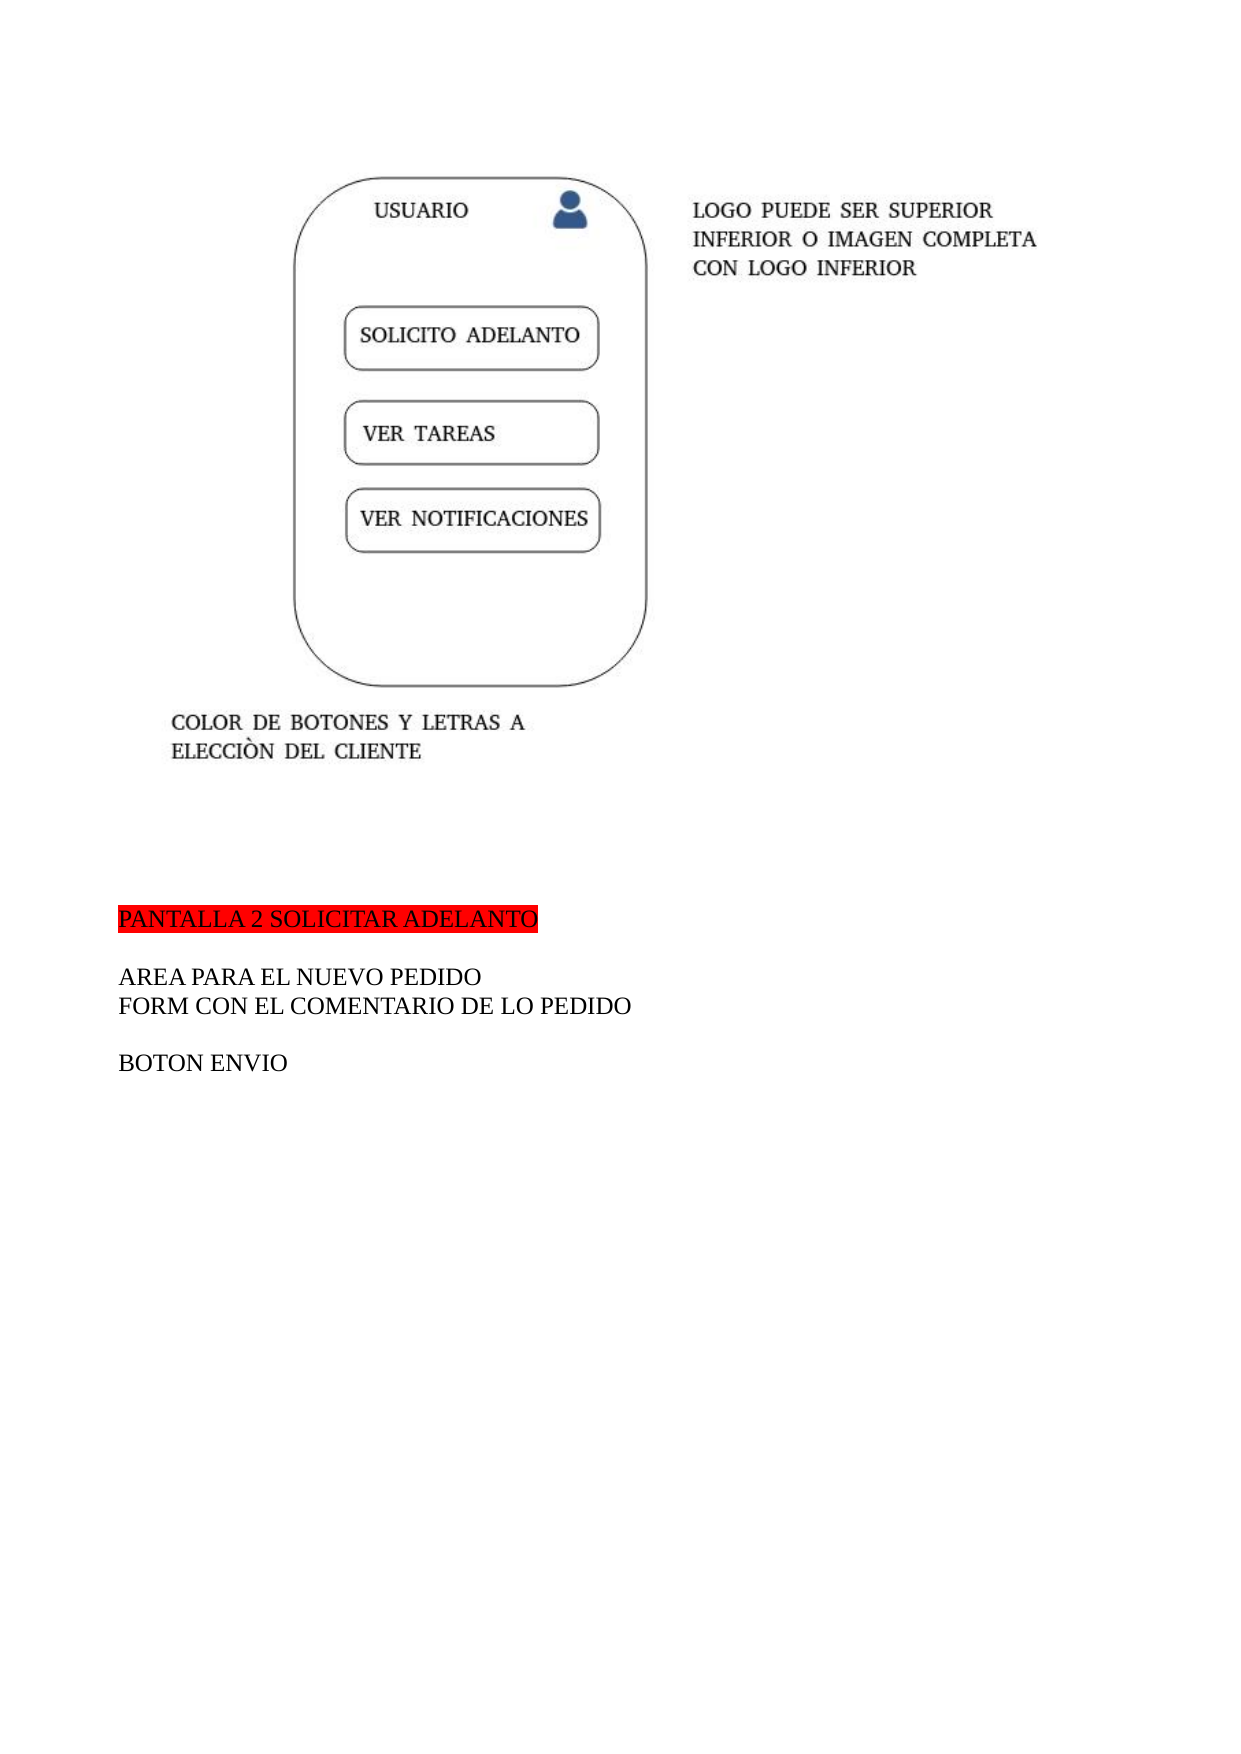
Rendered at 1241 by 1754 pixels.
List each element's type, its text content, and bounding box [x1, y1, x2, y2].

text BOTON ENVIO [118, 1048, 1122, 1077]
text AREA PARA EL NUEVO PEDIDO [118, 962, 1122, 991]
picture [118, 118, 1123, 819]
text PANTALLA 2 SOLICITAR ADELANTO [118, 904, 1122, 933]
text FORM CON EL COMENTARIO DE LO PEDIDO [118, 991, 1122, 1019]
